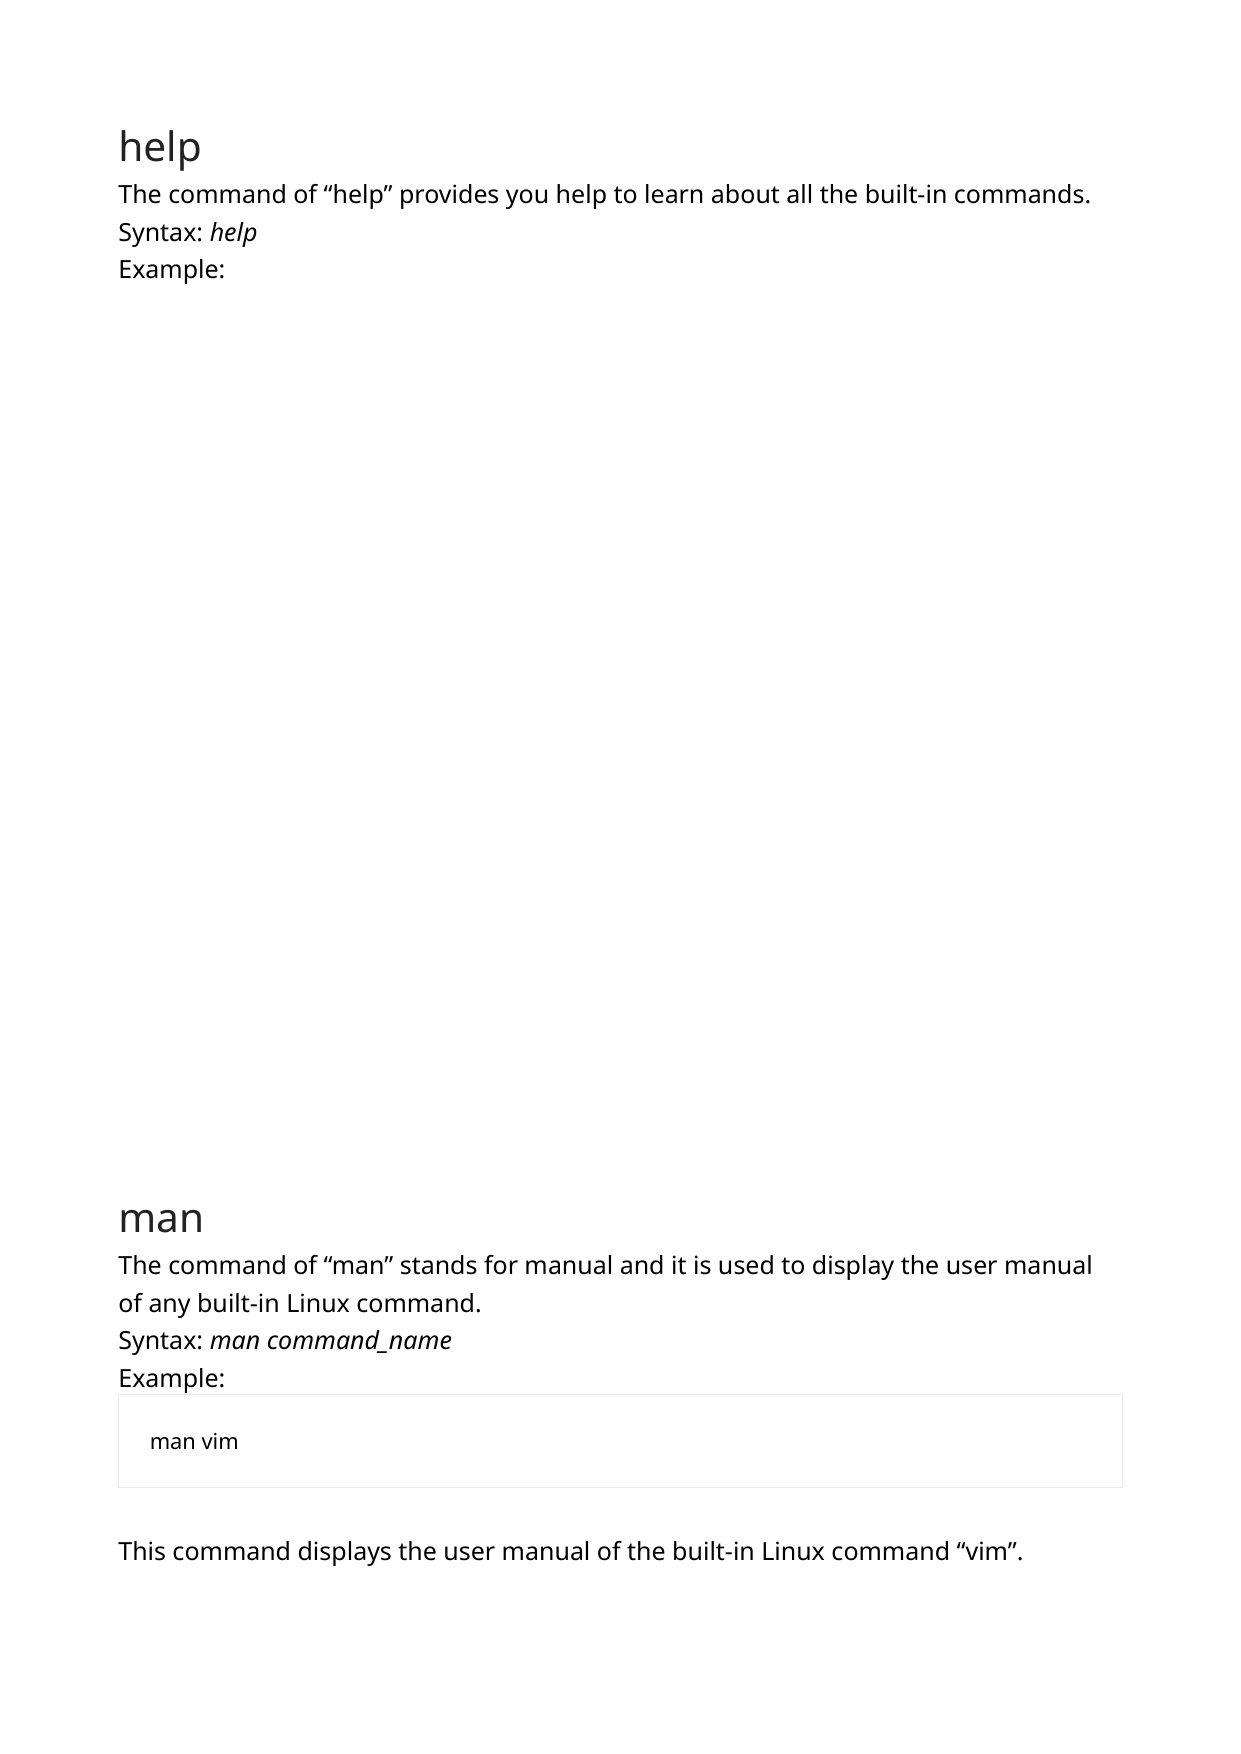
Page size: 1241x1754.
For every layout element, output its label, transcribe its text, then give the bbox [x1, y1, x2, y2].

text This command displays the user manual of the built-in Linux command “vim”. [118, 1530, 1122, 1567]
subtitle man [118, 1189, 1122, 1244]
text man vim [119, 1395, 1122, 1487]
subtitle help [118, 118, 1122, 173]
text The command of “help” provides you help to learn about all the built-in commands. Syntax: help Example: [118, 173, 1122, 1189]
text The command of “man” stands for manual and it is used to display the user manual of any built-in Linux command. Syntax: man command_name Example: [118, 1244, 1122, 1394]
